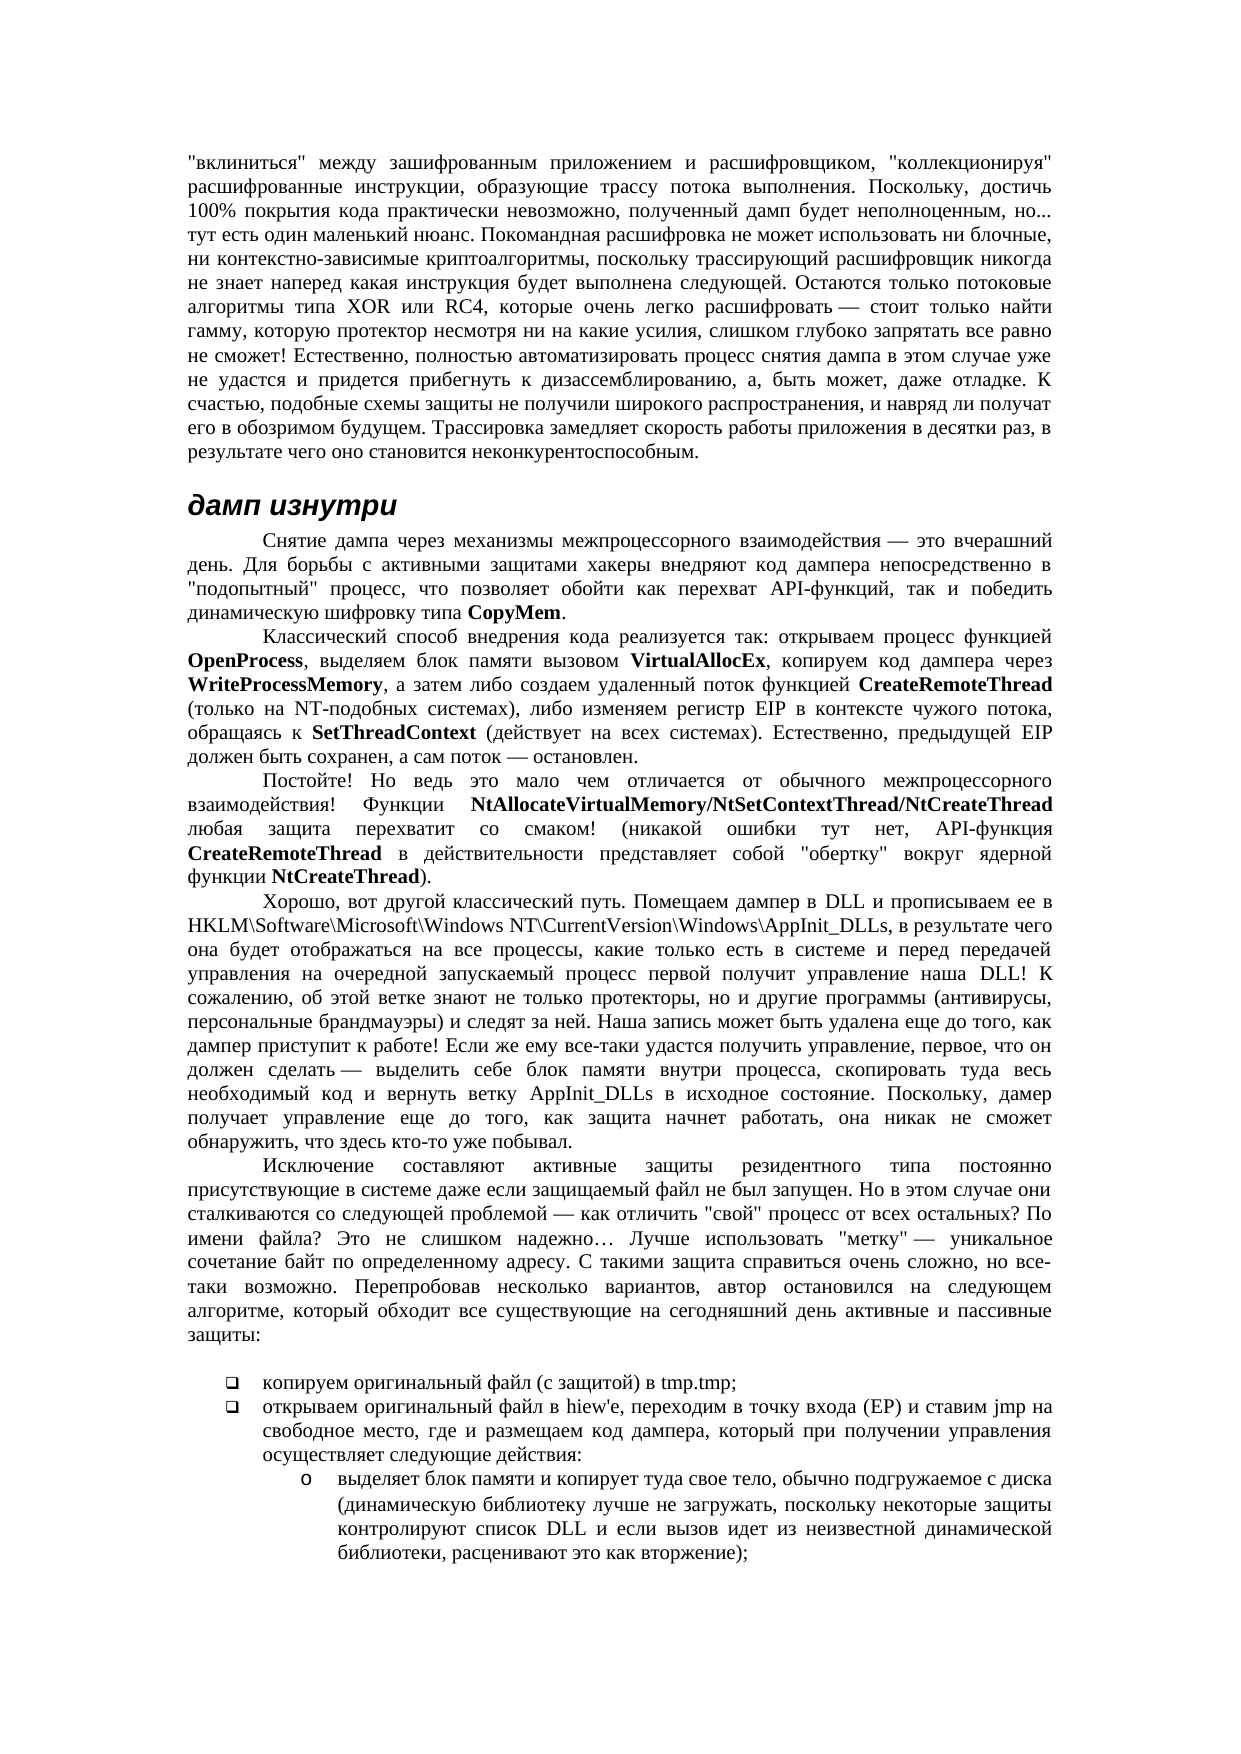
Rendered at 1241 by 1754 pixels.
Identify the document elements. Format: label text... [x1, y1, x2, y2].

text Исключение составляют активные защиты резидентного типа постоянно присутствующие в системе даже если защищаемый файл не был запущен. Но в этом случае они сталкиваются со следующей проблемой — как отличить "свой" процесс от всех остальных? По имени файла? Это не слишком надежно… Лучше использовать "метку" — уникальное сочетание байт по определенному адресу. С такими защита справиться очень сложно, но все-таки возможно. Перепробовав несколько вариантов, автор остановился на следующем алгоритме, который обходит все существующие на сегодняшний день активные и пассивные защиты: [187, 1153, 1053, 1346]
text Хорошо, вот другой классический путь. Помещаем дампер в DLL и прописываем ее в HKLM\Software\Microsoft\Windows NT\CurrentVersion\Windows\AppInit_DLLs, в результате чего она будет отображаться на все процессы, какие только есть в системе и перед передачей управления на очередной запускаемый процесс первой получит управление наша DLL! К сожалению, об этой ветке знают не только протекторы, но и другие программы (антивирусы, персональные брандмауэры) и следят за ней. Наша запись может быть удалена еще до того, как дампер приступит к работе! Если же ему все-таки удастся получить управление, первое, что он должен сделать — выделить себе блок памяти внутри процесса, скопировать туда весь необходимый код и вернуть ветку AppInit_DLLs в исходное состояние. Поскольку, дамер получает управление еще до того, как защита начнет работать, она никак не сможет обнаружить, что здесь кто-то уже побывал. [187, 888, 1053, 1153]
subtitle дамп изнутри [187, 488, 1053, 521]
list выделяет блок памяти и копирует туда свое тело, обычно подгружаемое с диска (динамическую библиотеку лучше не загружать, поскольку некоторые защиты контролируют список DLL и если вызов идет из неизвестной динамической библиотеки, расценивают это как вторжение); [300, 1466, 1053, 1564]
text "вклиниться" между зашифрованным приложением и расшифровщиком, "коллекционируя" расшифрованные инструкции, образующие трассу потока выполнения. Поскольку, достичь 100% покрытия кода практически невозможно, полученный дамп будет неполноценным, но... тут есть один маленький нюанс. Покомандная расшифровка не может использовать ни блочные, ни контекстно-зависимые криптоалгоритмы, поскольку трассирующий расшифровщик никогда не знает наперед какая инструкция будет выполнена следующей. Остаются только потоковые алгоритмы типа XOR или RC4, которые очень легко расшифровать — стоит только найти гамму, которую протектор несмотря ни на какие усилия, слишком глубоко запрятать все равно не сможет! Естественно, полностью автоматизировать процесс снятия дампа в этом случае уже не удастся и придется прибегнуть к дизассемблированию, а, быть может, даже отладке. К счастью, подобные схемы защиты не получили широкого распространения, и навряд ли получат его в обозримом будущем. Трассировка замедляет скорость работы приложения в десятки раз, в результате чего оно становится неконкурентоспособным. [187, 150, 1053, 463]
text Постойте! Но ведь это мало чем отличается от обычного межпроцессорного взаимодействия! Функции NtAllocateVirtualMemory/NtSetContextThread/NtCreateThread любая защита перехватит со смаком! (никакой ошибки тут нет, API-функция CreateRemoteThread в действительности представляет собой "обертку" вокруг ядерной функции NtCreateThread). [187, 768, 1053, 888]
text Снятие дампа через механизмы межпроцессорного взаимодействия — это вчерашний день. Для борьбы с активными защитами хакеры внедряют код дампера непосредственно в "подопытный" процесс, что позволяет обойти как перехват API-функций, так и победить динамическую шифровку типа CopyMem. [187, 528, 1053, 624]
list копируем оригинальный файл (с защитой) в tmp.tmp; [225, 1370, 1053, 1394]
list открываем оригинальный файл в hiew'е, переходим в точку входа (EP) и ставим jmp на свободное место, где и размещаем код дампера, который при получении управления осуществляет следующие действия: [225, 1394, 1053, 1466]
text Классический способ внедрения кода реализуется так: открываем процесс функцией OpenProcess, выделяем блок памяти вызовом VirtualAllocEx, копируем код дампера через WriteProcessMemory, а затем либо создаем удаленный поток функцией CreateRemoteThread (только на NT-подобных системах), либо изменяем регистр EIP в контексте чужого потока, обращаясь к SetThreadContext (действует на всех системах). Естественно, предыдущей EIP должен быть сохранен, а сам поток — остановлен. [187, 624, 1053, 768]
